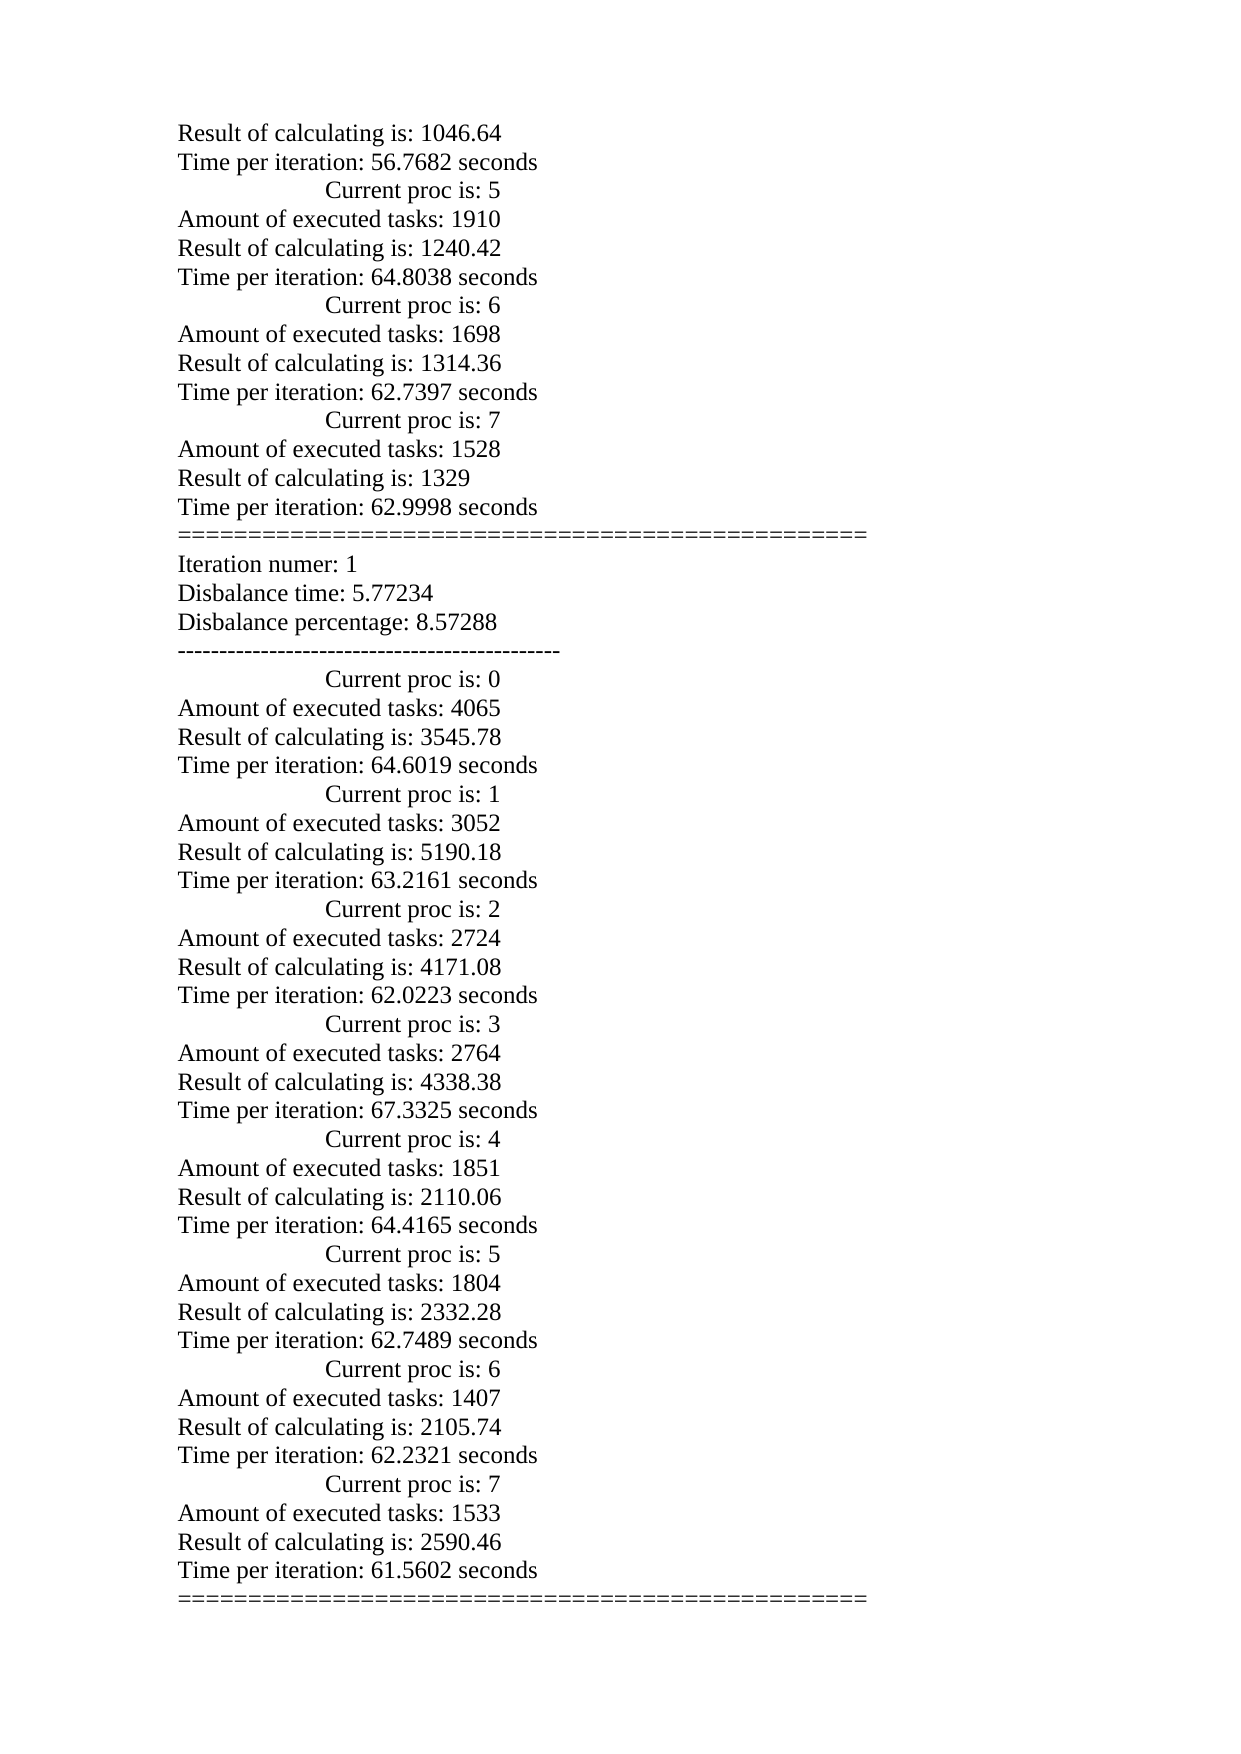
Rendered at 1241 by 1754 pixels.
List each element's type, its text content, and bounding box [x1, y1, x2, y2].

text Time per iteration: 67.3325 seconds [177, 1096, 1152, 1124]
text Result of calculating is: 2332.28 [177, 1297, 1152, 1326]
text Time per iteration: 62.2321 seconds [177, 1441, 1152, 1469]
text ================================================= [177, 1584, 1152, 1613]
text Result of calculating is: 3545.78 [177, 722, 1152, 751]
text Amount of executed tasks: 2764 [177, 1038, 1152, 1067]
text ---------------------------------------------- [177, 636, 1152, 664]
text Amount of executed tasks: 3052 [177, 808, 1152, 837]
text Disbalance percentage: 8.57288 [177, 607, 1152, 636]
text Current proc is: 4 [177, 1124, 1152, 1153]
text Amount of executed tasks: 1528 [177, 434, 1152, 463]
text Current proc is: 7 [177, 406, 1152, 434]
text Current proc is: 5 [177, 176, 1152, 204]
text Current proc is: 6 [177, 1354, 1152, 1383]
text Time per iteration: 56.7682 seconds [177, 147, 1152, 176]
text Current proc is: 7 [177, 1469, 1152, 1498]
text Result of calculating is: 2590.46 [177, 1527, 1152, 1556]
text Amount of executed tasks: 1910 [177, 204, 1152, 233]
text Current proc is: 1 [177, 779, 1152, 808]
text Result of calculating is: 1314.36 [177, 348, 1152, 377]
text Result of calculating is: 2105.74 [177, 1412, 1152, 1441]
text Amount of executed tasks: 1851 [177, 1153, 1152, 1182]
text Result of calculating is: 4338.38 [177, 1067, 1152, 1096]
text Time per iteration: 62.9998 seconds [177, 492, 1152, 521]
text ================================================= [177, 521, 1152, 549]
text Current proc is: 6 [177, 291, 1152, 319]
text Amount of executed tasks: 1407 [177, 1383, 1152, 1412]
text Current proc is: 2 [177, 894, 1152, 923]
text Time per iteration: 63.2161 seconds [177, 866, 1152, 894]
text Disbalance time: 5.77234 [177, 578, 1152, 607]
text Time per iteration: 62.7397 seconds [177, 377, 1152, 406]
text Result of calculating is: 5190.18 [177, 837, 1152, 866]
text Result of calculating is: 1046.64 [177, 118, 1152, 147]
text Result of calculating is: 4171.08 [177, 952, 1152, 981]
text Result of calculating is: 1329 [177, 463, 1152, 492]
text Current proc is: 5 [177, 1239, 1152, 1268]
text Result of calculating is: 1240.42 [177, 233, 1152, 262]
text Amount of executed tasks: 2724 [177, 923, 1152, 952]
text Time per iteration: 64.6019 seconds [177, 751, 1152, 779]
text Iteration numer: 1 [177, 549, 1152, 578]
text Amount of executed tasks: 1698 [177, 319, 1152, 348]
text Amount of executed tasks: 4065 [177, 693, 1152, 722]
text Time per iteration: 62.7489 seconds [177, 1326, 1152, 1354]
text Current proc is: 3 [177, 1009, 1152, 1038]
text Time per iteration: 61.5602 seconds [177, 1556, 1152, 1584]
text Amount of executed tasks: 1533 [177, 1498, 1152, 1527]
text Result of calculating is: 2110.06 [177, 1182, 1152, 1211]
text Time per iteration: 64.8038 seconds [177, 262, 1152, 291]
text Time per iteration: 64.4165 seconds [177, 1211, 1152, 1239]
text Amount of executed tasks: 1804 [177, 1268, 1152, 1297]
text Current proc is: 0 [177, 664, 1152, 693]
text Time per iteration: 62.0223 seconds [177, 981, 1152, 1009]
